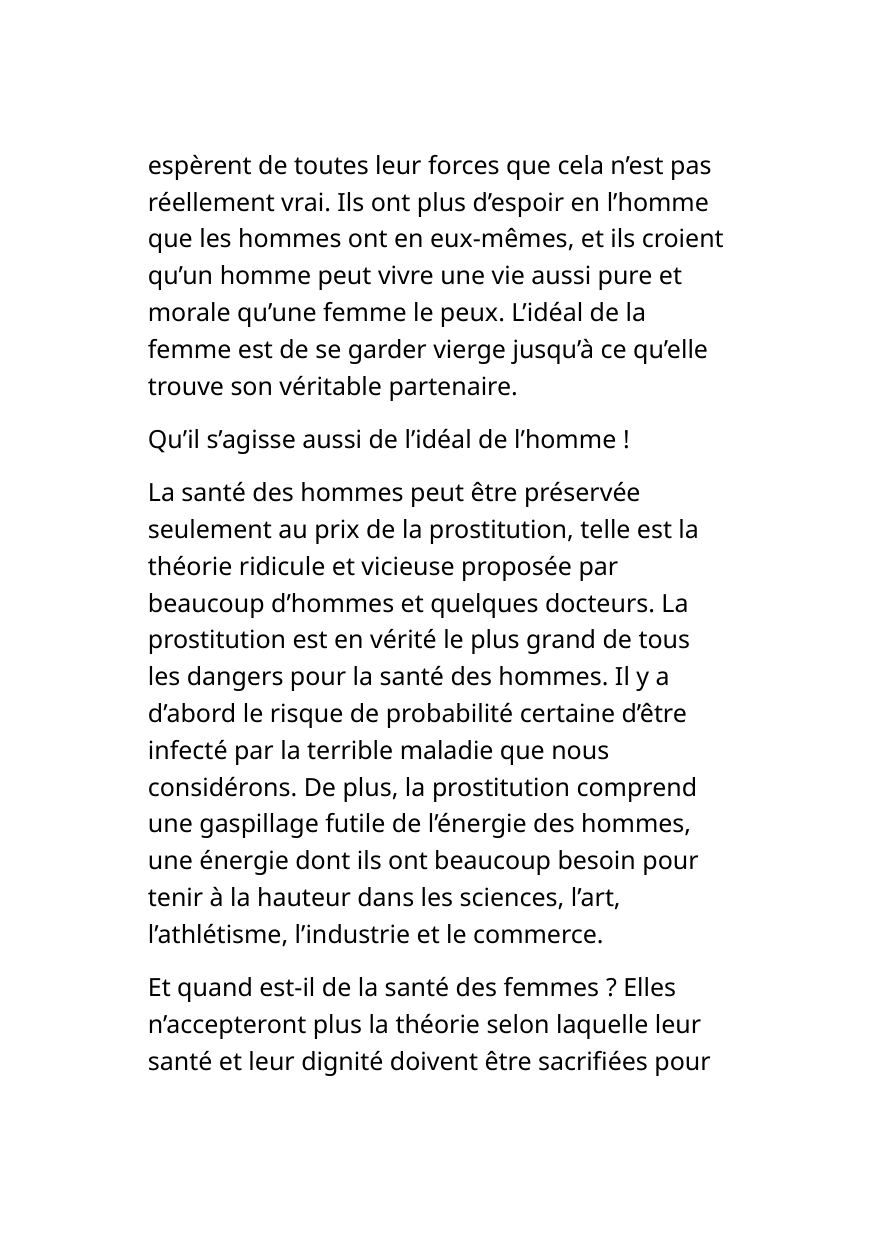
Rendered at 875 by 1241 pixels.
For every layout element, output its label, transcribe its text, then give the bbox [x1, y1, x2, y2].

text Qu’il s’agisse aussi de l’idéal de l’homme ! [148, 422, 726, 456]
text La santé des hommes peut être préservée seulement au prix de la prostitution, telle est la théorie ridicule et vicieuse proposée par beaucoup d’hommes et quelques docteurs. La prostitution est en vérité le plus grand de tous les dangers pour la santé des hommes. Il y a d’abord le risque de probabilité certaine d’être infecté par la terrible maladie que nous considérons. De plus, la prostitution comprend une gaspillage futile de l’énergie des hommes, une énergie dont ils ont beaucoup besoin pour tenir à la hauteur dans les sciences, l’art, l’athlétisme, l’industrie et le commerce. [148, 475, 726, 950]
text espèrent de toutes leur forces que cela n’est pas réellement vrai. Ils ont plus d’espoir en l’homme que les hommes ont en eux-mêmes, et ils croient qu’un homme peut vivre une vie aussi pure et morale qu’une femme le peux. L’idéal de la femme est de se garder vierge jusqu’à ce qu’elle trouve son véritable partenaire. [148, 148, 726, 402]
text Et quand est-il de la santé des femmes ? Elles n’accepteront plus la théorie selon laquelle leur santé et leur dignité doivent être sacrifiées pour [148, 970, 726, 1077]
